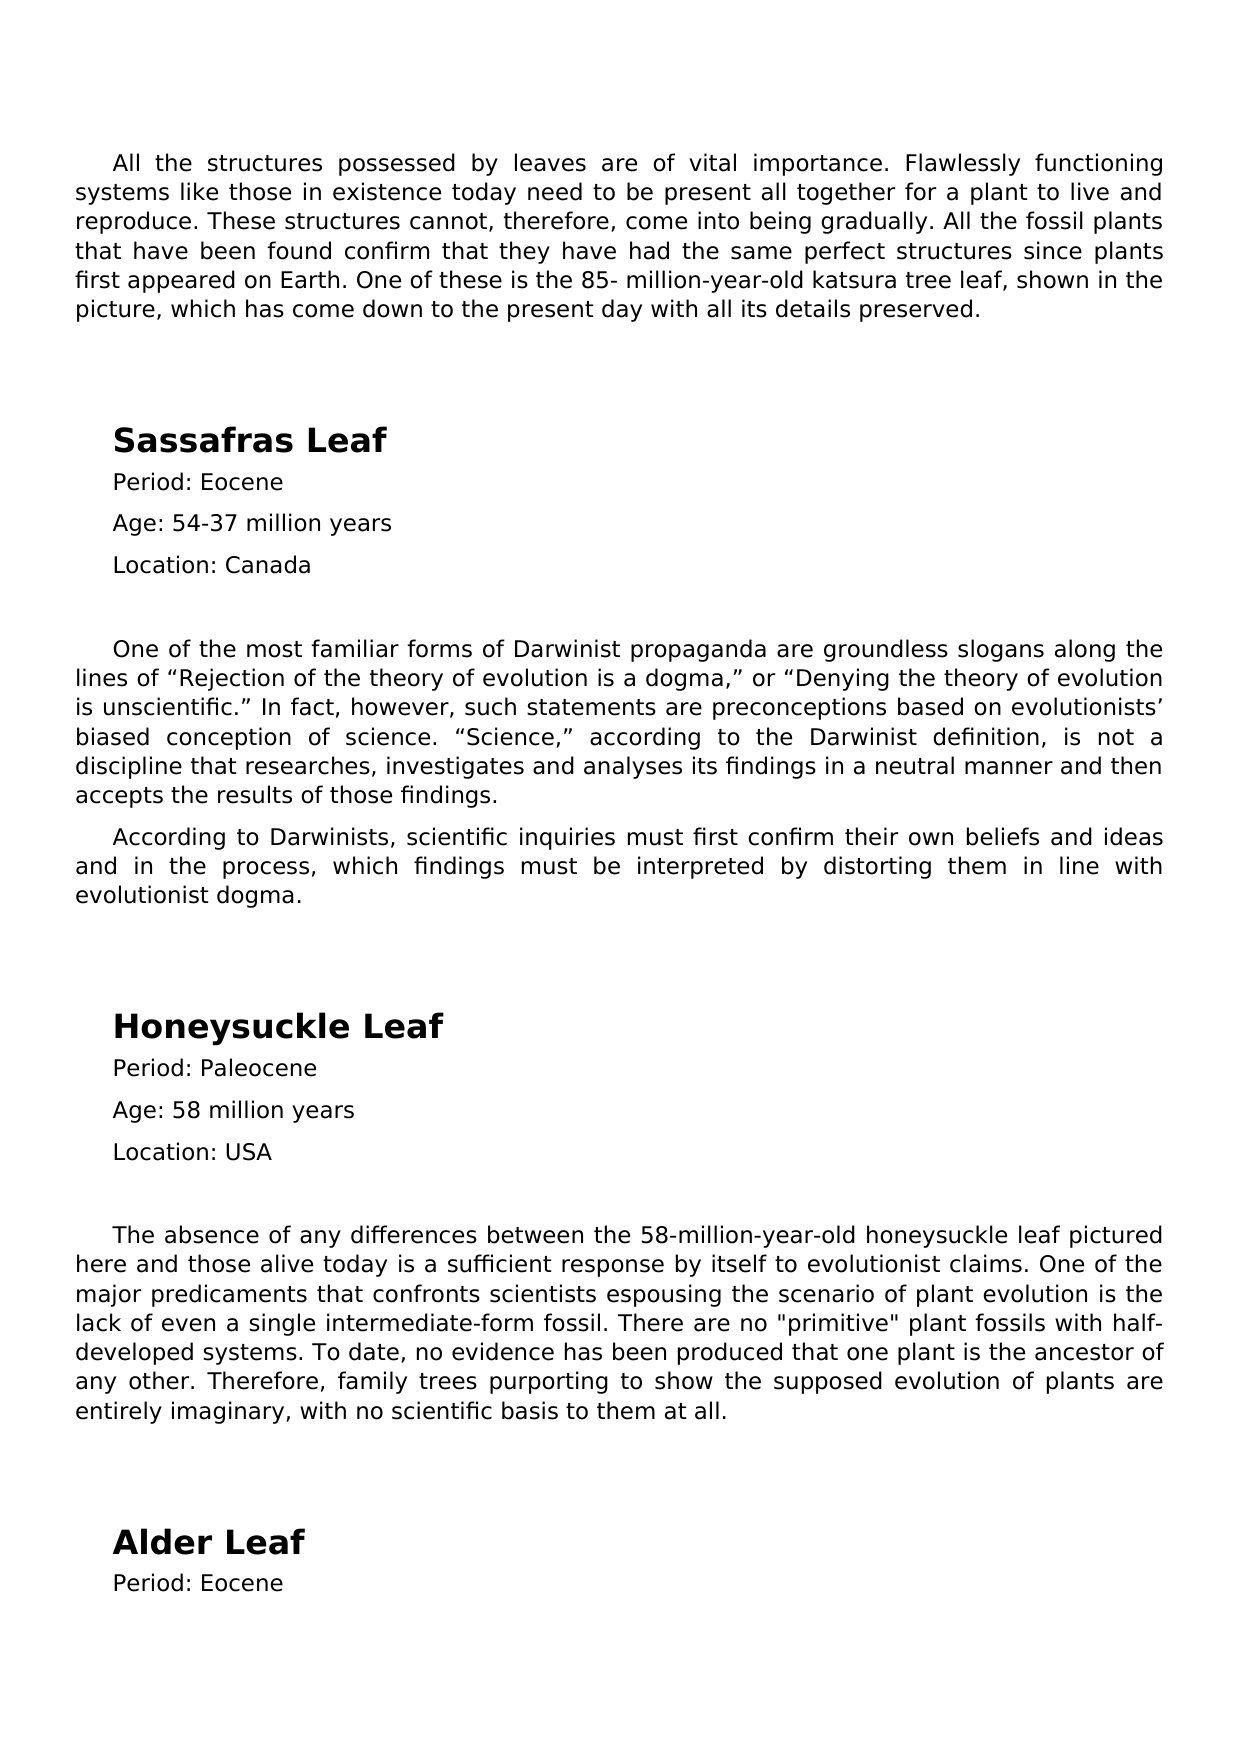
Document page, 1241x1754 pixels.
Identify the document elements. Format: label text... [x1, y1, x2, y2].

text Location: USA [75, 1139, 1165, 1165]
subtitle Honeysuckle Leaf [112, 1008, 1165, 1047]
text Period: Eocene [75, 469, 1165, 496]
text According to Darwinists, scientific inquiries must first confirm their own beliefs and ideas and in the process, which findings must be interpreted by distorting them in line with evolutionist dogma. [75, 824, 1165, 909]
text Period: Eocene [75, 1570, 1165, 1597]
subtitle Sassafras Leaf [112, 422, 1165, 461]
text Age: 58 million years [75, 1097, 1165, 1123]
text All the structures possessed by leaves are of vital importance. Flawlessly functioning systems like those in existence today need to be present all together for a plant to live and reproduce. These structures cannot, therefore, come into being gradually. All the fossil plants that have been found confirm that they have had the same perfect structures since plants first appeared on Earth. One of these is the 85- million-year-old katsura tree leaf, shown in the picture, which has come down to the present day with all its details preserved. [75, 150, 1165, 323]
text One of the most familiar forms of Darwinist propaganda are groundless slogans along the lines of “Rejection of the theory of evolution is a dogma,” or “Denying the theory of evolution is unscientific.” In fact, however, such statements are preconceptions based on evolutionists’ biased conception of science. “Science,” according to the Darwinist definition, is not a discipline that researches, investigates and analyses its findings in a neutral manner and then accepts the results of those findings. [75, 636, 1165, 809]
text Period: Paleocene [75, 1055, 1165, 1082]
text The absence of any differences between the 58-million-year-old honeysuckle leaf pictured here and those alive today is a sufficient response by itself to evolutionist claims. One of the major predicaments that confronts scientists espousing the scenario of plant evolution is the lack of even a single intermediate-form fossil. There are no "primitive" plant fossils with half-developed systems. To date, no evidence has been produced that one plant is the ancestor of any other. Therefore, family trees purporting to show the supposed evolution of plants are entirely imaginary, with no scientific basis to them at all. [75, 1222, 1165, 1424]
subtitle Alder Leaf [112, 1523, 1165, 1562]
text Location: Canada [75, 552, 1165, 579]
text Age: 54-37 million years [75, 511, 1165, 537]
